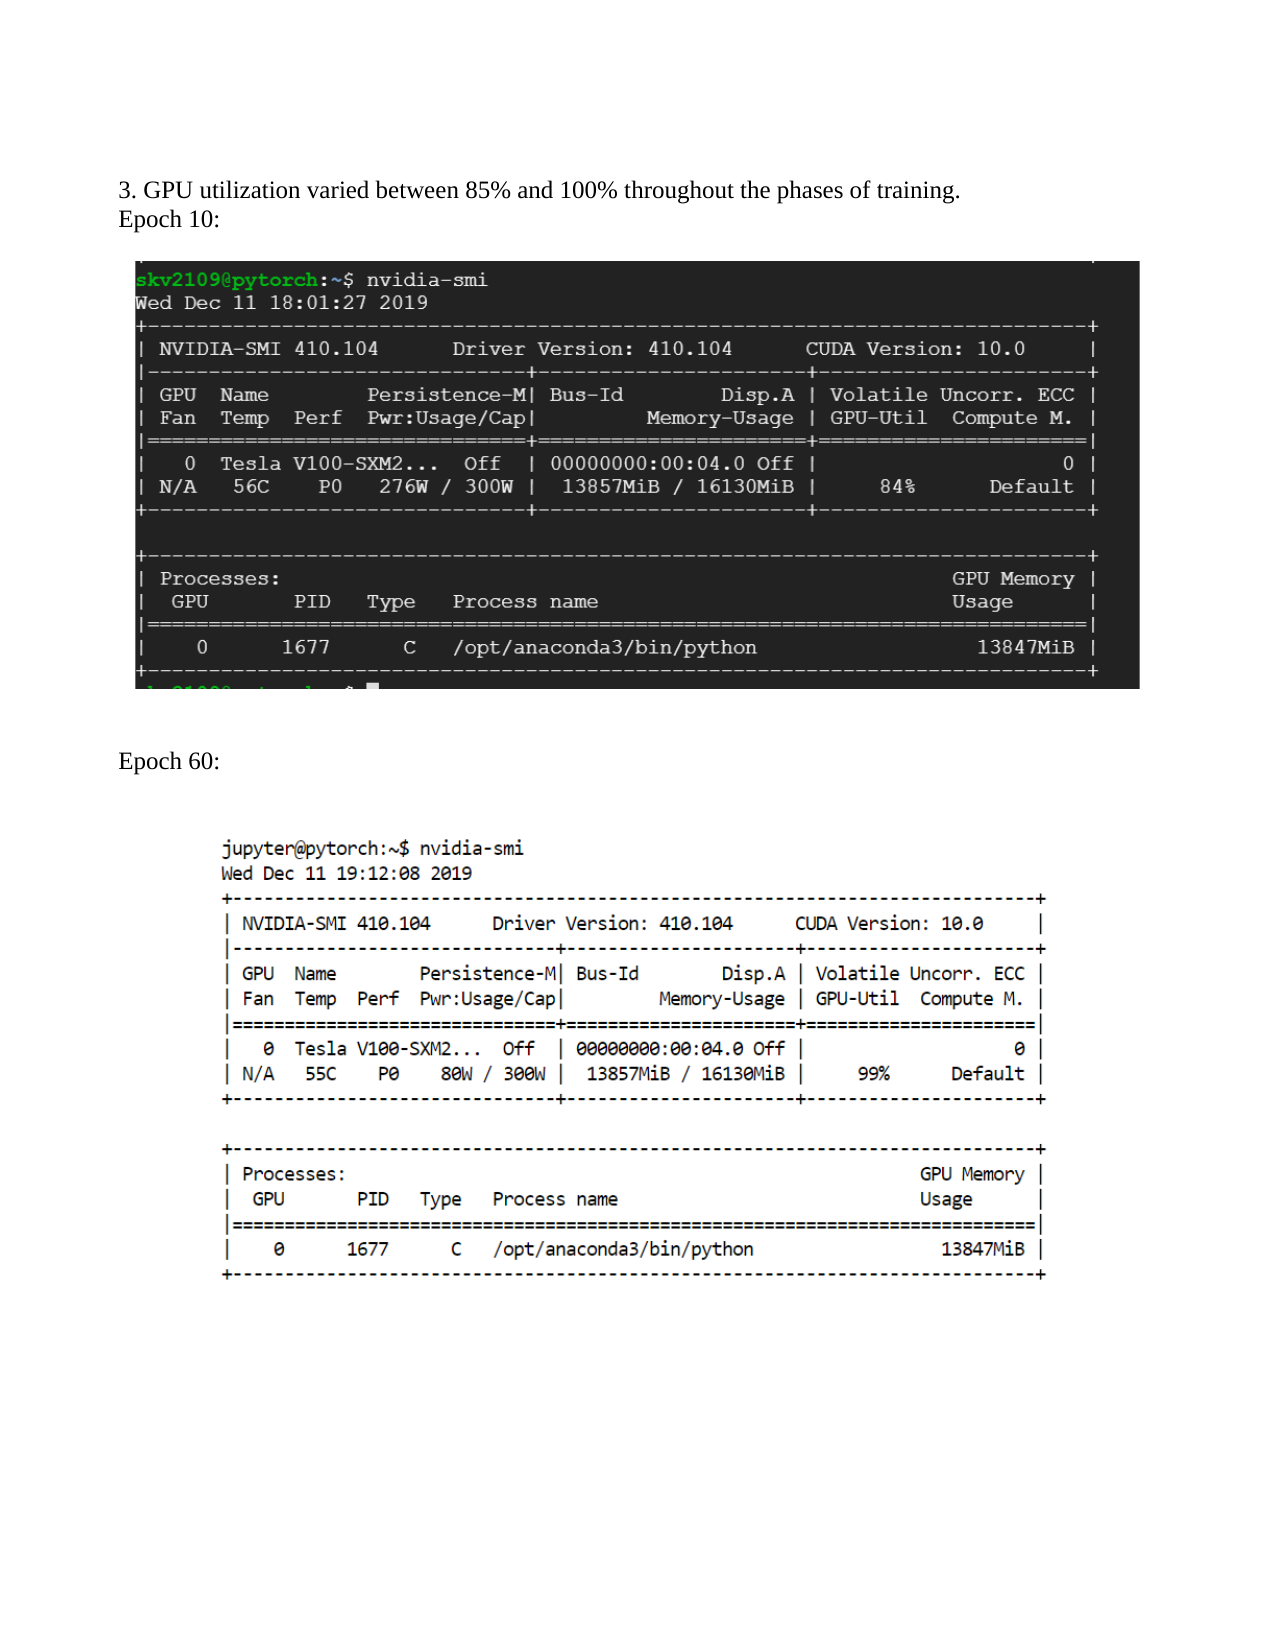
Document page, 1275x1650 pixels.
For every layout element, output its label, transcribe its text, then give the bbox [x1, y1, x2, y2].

text Epoch 60: [118, 746, 1157, 775]
text Epoch 10: [118, 204, 1157, 233]
text 3. GPU utilization varied between 85% and 100% throughout the phases of training. [118, 176, 1157, 204]
picture [213, 832, 1062, 1288]
picture [135, 261, 1140, 689]
